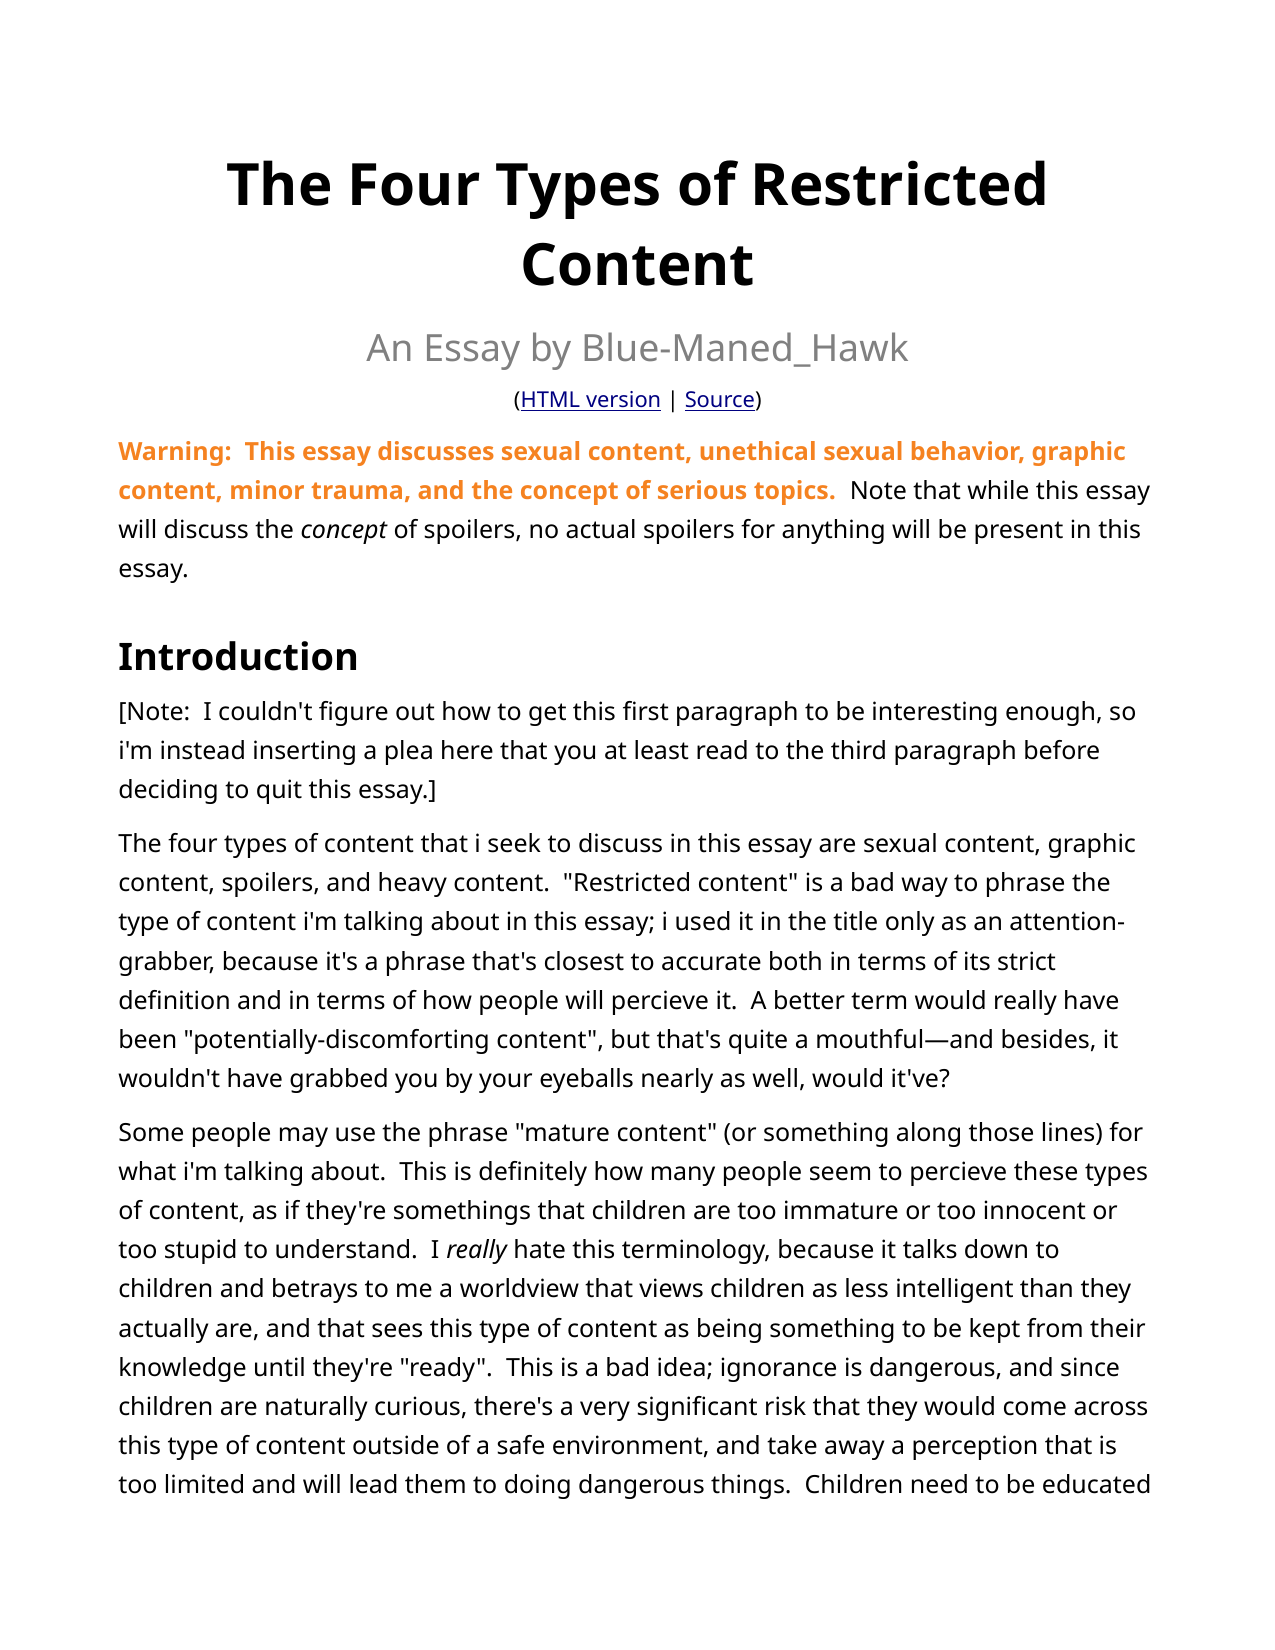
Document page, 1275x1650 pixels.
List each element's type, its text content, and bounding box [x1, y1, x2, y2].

text Warning: This essay discusses sexual content, unethical sexual behavior, graphic content, minor trauma, and the concept of serious topics. Note that while this essay will discuss the concept of spoilers, no actual spoilers for anything will be present in this essay. [118, 433, 1157, 585]
title The Four Types of Restricted Content [118, 143, 1157, 302]
subtitle Introduction [118, 629, 1157, 681]
text (HTML version | Source) [118, 384, 1157, 414]
text The four types of content that i seek to discuss in this essay are sexual content, graphic content, spoilers, and heavy content. "Restricted content" is a bad way to phrase the type of content i'm talking about in this essay; i used it in the title only as an attention-grabber, because it's a phrase that's closest to accurate both in terms of its strict definition and in terms of how people will percieve it. A better term would really have been "potentially-discomforting content", but that's quite a mouthful—and besides, it wouldn't have grabbed you by your eyeballs nearly as well, would it've? [118, 826, 1157, 1095]
text [Note: I couldn't figure out how to get this first paragraph to be interesting enough, so i'm instead inserting a plea here that you at least read to the third paragraph before deciding to quit this essay.] [118, 693, 1157, 806]
subtitle An Essay by Blue-Maned_Hawk [118, 321, 1157, 372]
text Some people may use the phrase "mature content" (or something along those lines) for what i'm talking about. This is definitely how many people seem to percieve these types of content, as if they're somethings that children are too immature or too innocent or too stupid to understand. I really hate this terminology, because it talks down to children and betrays to me a worldview that views children as less intelligent than they actually are, and that sees this type of content as being something to be kept from their knowledge until they're "ready". This is a bad idea; ignorance is dangerous, and since children are naturally curious, there's a very significant risk that they would come across this type of content outside of a safe environment, and take away a perception that is too limited and will lead them to doing dangerous things. Children need to be educated [118, 1114, 1157, 1501]
